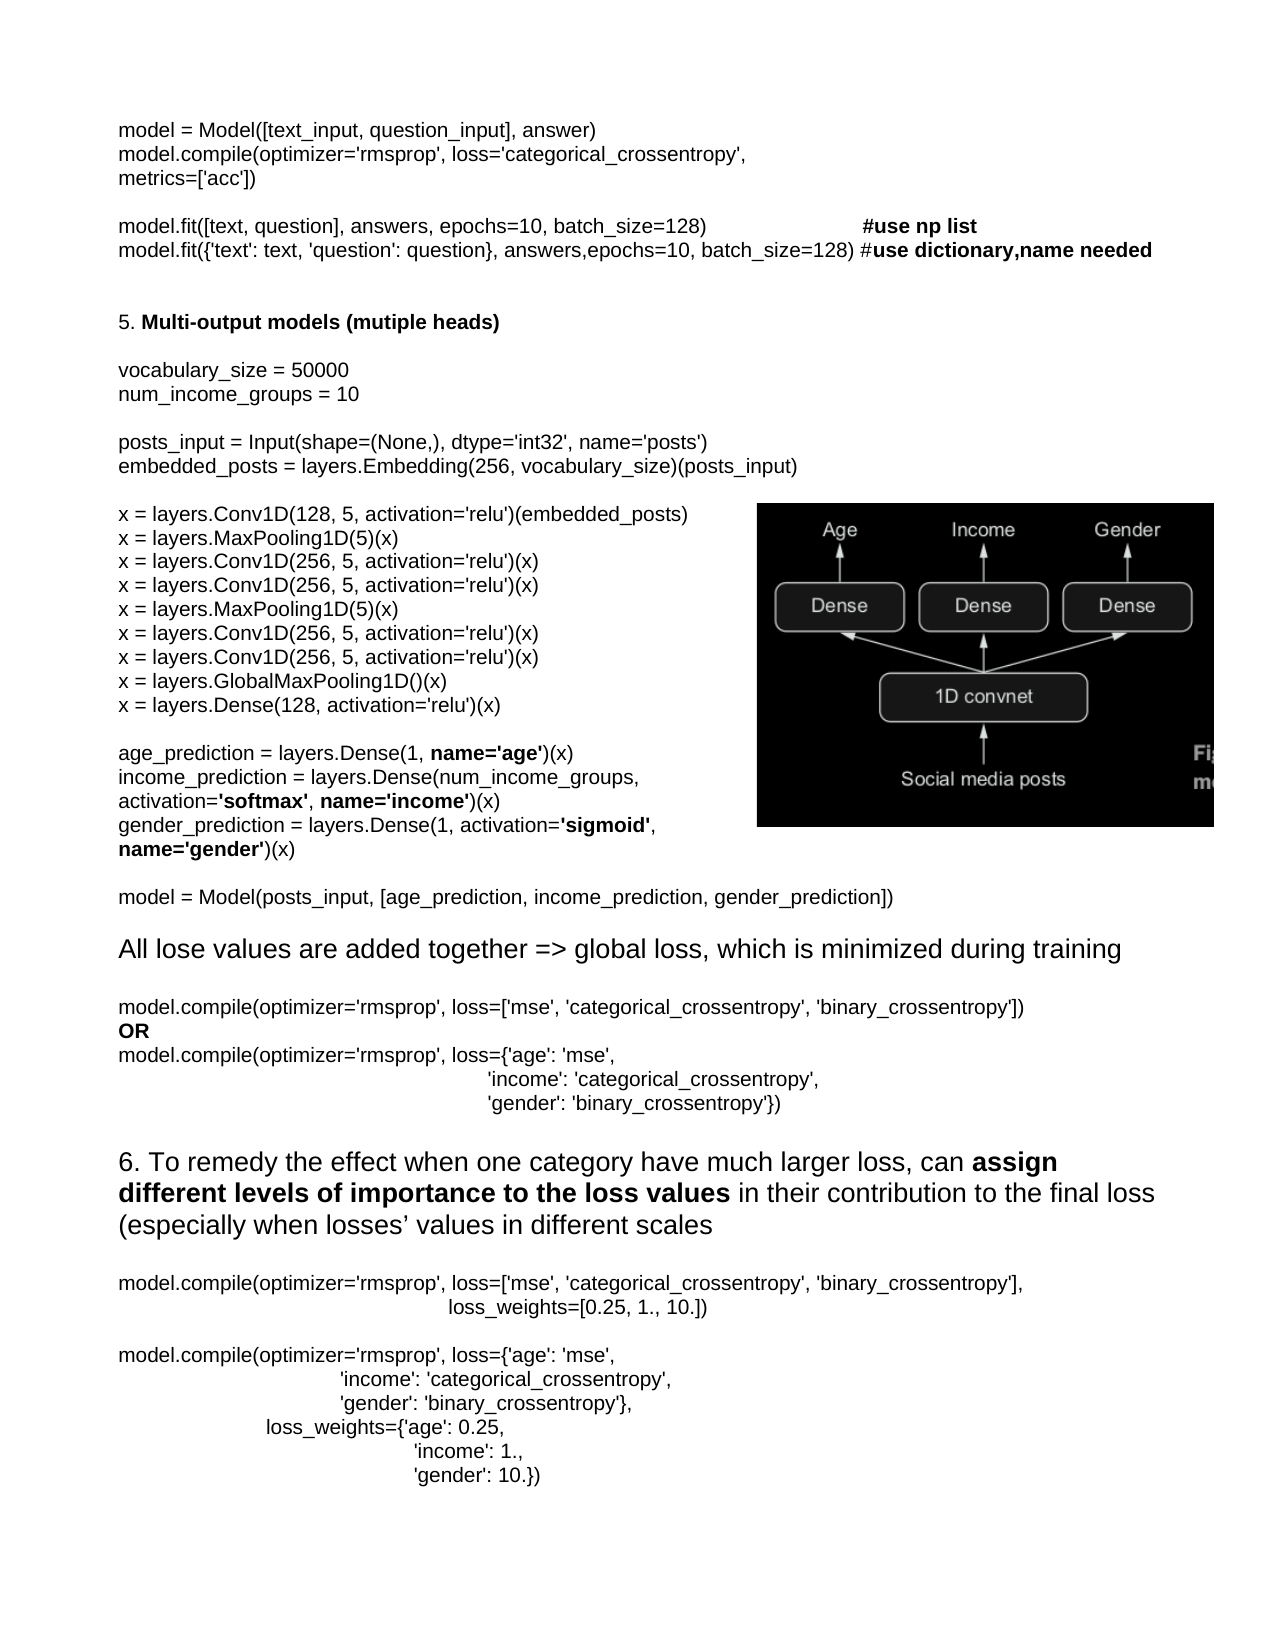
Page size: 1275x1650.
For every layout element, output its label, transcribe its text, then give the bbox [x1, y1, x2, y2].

text x = layers.Conv1D(256, 5, activation='relu')(x) [118, 573, 756, 597]
text model = Model(posts_input, [age_prediction, income_prediction, gender_prediction]) [118, 885, 1157, 909]
text metrics=['acc']) [118, 166, 1157, 190]
text x = layers.GlobalMaxPooling1D()(x) [118, 669, 756, 693]
picture [756, 503, 1214, 827]
text model.fit({'text': text, 'question': question}, answers,epochs=10, batch_size=128) #use dictionary,name needed [118, 238, 1157, 262]
text 'income': 'categorical_crossentropy', [118, 1367, 1157, 1391]
text All lose values are added together => global loss, which is minimized during training [118, 933, 1157, 964]
text x = layers.Conv1D(256, 5, activation='relu')(x) [118, 549, 756, 573]
text x = layers.MaxPooling1D(5)(x) [118, 597, 756, 621]
text embedded_posts = layers.Embedding(256, vocabulary_size)(posts_input) [118, 453, 1157, 477]
text gender_prediction = layers.Dense(1, activation='sigmoid', name='gender')(x) [118, 813, 1157, 861]
text x = layers.Conv1D(256, 5, activation='relu')(x) [118, 621, 756, 645]
text model.compile(optimizer='rmsprop', loss={'age': 'mse', [118, 1343, 1157, 1367]
text num_income_groups = 10 [118, 382, 1157, 406]
text 'income': 1., [118, 1439, 1157, 1463]
text model.compile(optimizer='rmsprop', loss='categorical_crossentropy', [118, 142, 1157, 166]
text income_prediction = layers.Dense(num_income_groups, activation='softmax', name='income')(x) [118, 765, 756, 813]
text 6. To remedy the effect when one category have much larger loss, can assign different levels of importance to the loss values in their contribution to the final loss (especially when losses’ values in different scales [118, 1146, 1157, 1240]
text model.compile(optimizer='rmsprop', loss=['mse', 'categorical_crossentropy', 'binary_crossentropy']) [118, 995, 1157, 1019]
text model.compile(optimizer='rmsprop', loss={'age': 'mse', [118, 1043, 1157, 1067]
text vocabulary_size = 50000 [118, 358, 1157, 382]
text age_prediction = layers.Dense(1, name='age')(x) [118, 741, 756, 765]
text 5. Multi-output models (mutiple heads) [118, 310, 1157, 334]
text x = layers.Conv1D(128, 5, activation='relu')(embedded_posts) [118, 501, 1157, 525]
text 'gender': 10.}) [118, 1463, 1157, 1487]
text 'gender': 'binary_crossentropy'}) [118, 1091, 1157, 1115]
text 'gender': 'binary_crossentropy'}, [118, 1391, 1157, 1415]
text posts_input = Input(shape=(None,), dtype='int32', name='posts') [118, 429, 1157, 453]
text x = layers.Dense(128, activation='relu')(x) [118, 693, 756, 717]
text model.fit([text, question], answers, epochs=10, batch_size=128) #use np list [118, 214, 1157, 238]
text loss_weights={'age': 0.25, [118, 1415, 1157, 1439]
text x = layers.Conv1D(256, 5, activation='relu')(x) [118, 645, 756, 669]
text 'income': 'categorical_crossentropy', [118, 1067, 1157, 1091]
text x = layers.MaxPooling1D(5)(x) [118, 525, 756, 549]
text model = Model([text_input, question_input], answer) [118, 118, 1157, 142]
text model.compile(optimizer='rmsprop', loss=['mse', 'categorical_crossentropy', 'binary_crossentropy'], loss_weights=[0.25, 1., 10.]) [118, 1271, 1157, 1319]
text OR [118, 1019, 1157, 1043]
